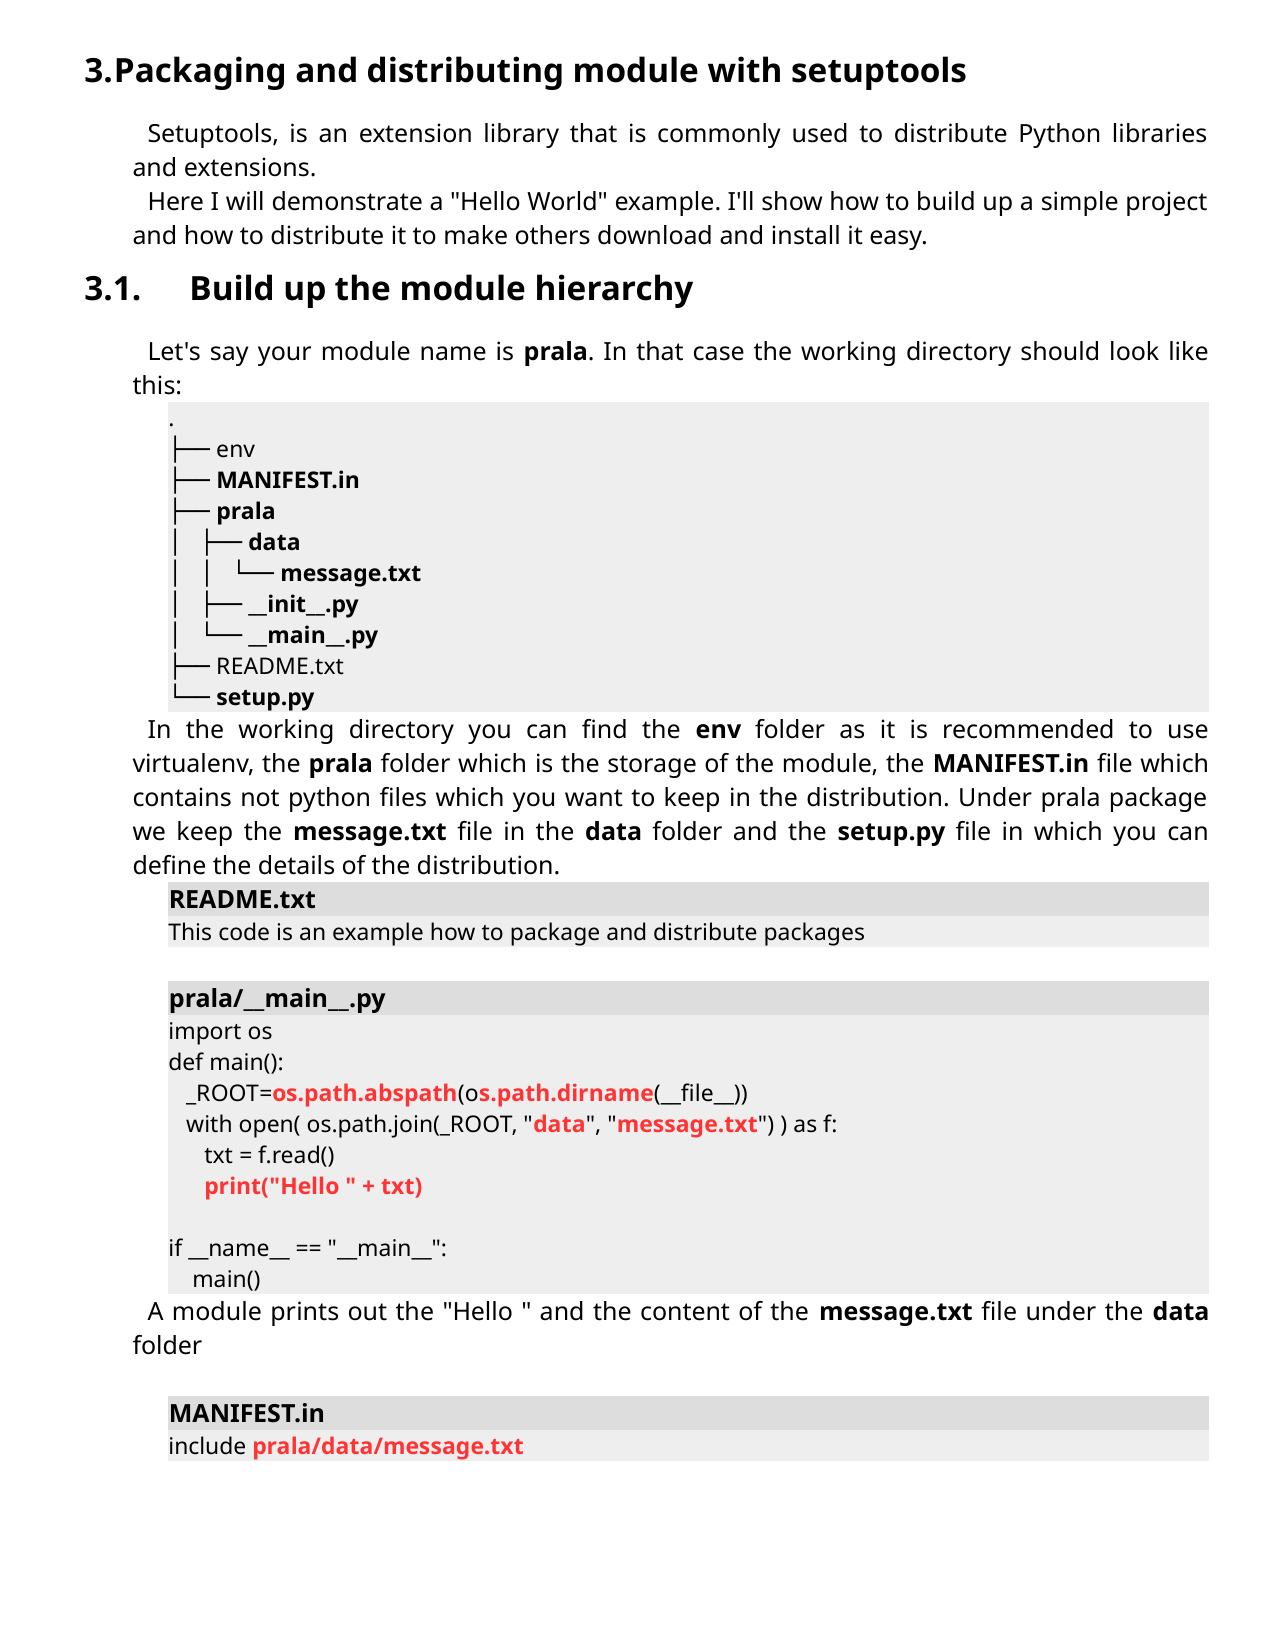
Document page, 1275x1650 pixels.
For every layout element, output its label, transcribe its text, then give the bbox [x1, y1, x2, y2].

text │ │ └── message.txt [168, 557, 1209, 588]
text import os [168, 1015, 1209, 1046]
text _ROOT=os.path.abspath(os.path.dirname(__file__)) [168, 1077, 1209, 1108]
text MANIFEST.in [168, 1396, 1209, 1430]
text print("Hello " + txt) [168, 1170, 1209, 1201]
text ├── prala [168, 495, 1209, 526]
text if __name__ == "__main__": [168, 1232, 1209, 1263]
text Here I will demonstrate a "Hello World" example. I'll show how to build up a simple project and how to distribute it to make others download and install it easy. [132, 184, 1209, 252]
text . [168, 402, 1209, 433]
text ├── env [168, 433, 1209, 464]
text txt = f.read() [168, 1139, 1209, 1170]
text def main(): [168, 1046, 1209, 1077]
text │ ├── __init__.py [168, 588, 1209, 619]
text │ └── __main__.py [168, 619, 1209, 650]
text In the working directory you can find the env folder as it is recommended to use virtualenv, the prala folder which is the storage of the module, the MANIFEST.in file which contains not python files which you want to keep in the distribution. Under prala package we keep the message.txt file in the data folder and the setup.py file in which you can define the details of the distribution. [132, 712, 1209, 882]
text │ ├── data [168, 526, 1209, 557]
subtitle Build up the module hierarchy [84, 264, 1209, 310]
text include prala/data/message.txt [168, 1430, 1209, 1461]
text Setuptools, is an extension library that is commonly used to distribute Python libraries and extensions. [132, 116, 1209, 184]
text This code is an example how to package and distribute packages [168, 916, 1209, 947]
text prala/__main__.py [168, 981, 1209, 1015]
text ├── README.txt [168, 650, 1209, 681]
text A module prints out the "Hello " and the content of the message.txt file under the data folder [132, 1294, 1209, 1362]
text main() [168, 1263, 1209, 1294]
text └── setup.py [168, 681, 1209, 712]
text Let's say your module name is prala. In that case the working directory should look like this: [132, 334, 1209, 402]
text with open( os.path.join(_ROOT, "data", "message.txt") ) as f: [168, 1108, 1209, 1139]
text ├── MANIFEST.in [168, 464, 1209, 495]
text README.txt [168, 882, 1209, 916]
subtitle Packaging and distributing module with setuptools [84, 46, 1209, 92]
